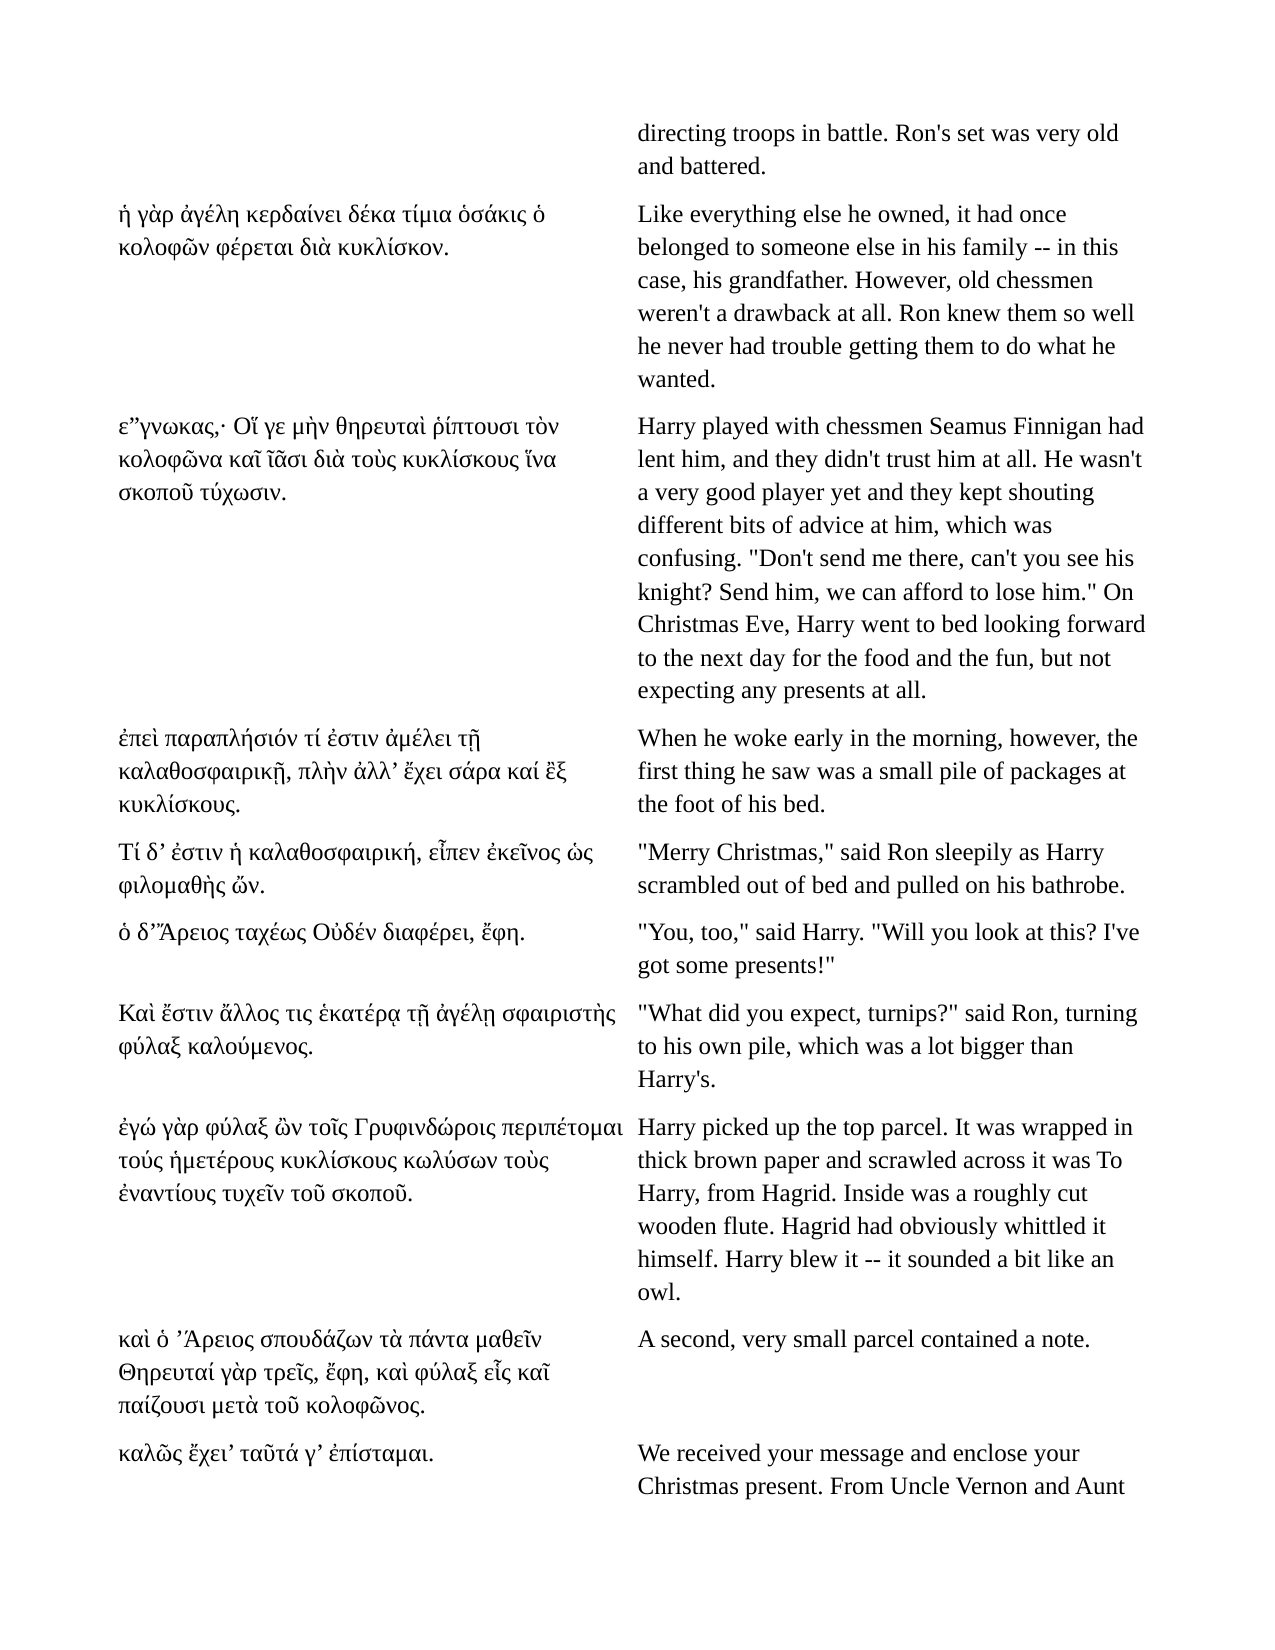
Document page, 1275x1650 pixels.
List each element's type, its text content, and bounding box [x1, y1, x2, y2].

table_cell We received your message and enclose your Christmas present. From Uncle Vernon and Aunt [638, 1438, 1157, 1500]
table_cell "Merry Christmas," said Ron sleepily as Harry scrambled out of bed and pulled on his bathrobe. [638, 837, 1157, 917]
table_cell Harry played with chessmen Seamus Finnigan had lent him, and they didn't trust him at all. He wasn't a very good player yet and they kept shouting different bits of advice at him, which was confusing. "Don't send me there, can't you see his knight? Send him, we can afford to lose him." On Christmas Eve, Harry went to bed looking forward to the next day for the food and the fun, but not expecting any presents at all. [638, 411, 1157, 723]
table_cell ὁ δ’Ἄρειος ταχέως Οὐδέν διαφέρει, ἔφη. [118, 918, 637, 998]
table_cell Τί δ’ ἐστιν ἡ καλαθοσφαιρική, εἶπεν ἐκεῖνος ὡς φιλομαθὴς ὤν. [118, 837, 637, 917]
table_cell When he woke early in the morning, however, the first thing he saw was a small pile of packages at the foot of his bed. [638, 723, 1157, 837]
table_cell [118, 118, 637, 199]
table_cell καλῶς ἔχει’ ταῦτά γ’ ἐπίσταμαι. [118, 1438, 637, 1500]
table_cell "You, too," said Harry. "Will you look at this? I've got some presents!" [638, 918, 1157, 998]
table_cell ἐπεὶ παραπλήσιόν τί ἐστιν ἀμέλει τῇ καλαθοσφαιρικῇ, πλὴν ἀλλ’ ἔχει σάρα καί ἒξ κυκλίσκους. [118, 723, 637, 837]
table_cell Καὶ ἔστιν ἄλλος τις ἑκατέρᾳ τῇ ἀγέλῃ σφαιριστὴς φύλαξ καλούμενος. [118, 998, 637, 1112]
table_cell Like everything else he owned, it had once belonged to someone else in his family -- in this case, his grandfather. However, old chessmen weren't a drawback at all. Ron knew them so well he never had trouble getting them to do what he wanted. [638, 199, 1157, 411]
table_cell καὶ ὁ ’Άρειος σπουδάζων τὰ πάντα μαθεῖν Θηρευταί γὰρ τρεῖς, ἔφη, καὶ φύλαξ εἷς καῖ παίζουσι μετὰ τοῦ κολοφῶνος. [118, 1325, 637, 1438]
table_cell A second, very small parcel contained a note. [638, 1325, 1157, 1438]
table_cell ε”γνωκας,· Οἵ γε μὴν θηρευταὶ ῥίπτουσι τὸν κολοφῶνα καῖ ῖᾶσι διὰ τοὺς κυκλίσκους ἵνα σκοποῦ τύχωσιν. [118, 411, 637, 723]
table_cell "What did you expect, turnips?" said Ron, turning to his own pile, which was a lot bigger than Harry's. [638, 998, 1157, 1112]
table_cell ἡ γὰρ ἀγέλη κερδαίνει δέκα τίμια ὁσάκις ὁ κολοφῶν φέρεται διὰ κυκλίσκον. [118, 199, 637, 411]
table_cell ἐγώ γὰρ φύλαξ ὢν τοῖς Γρυφινδώροις περιπέτομαι τούς ἡμετέρους κυκλίσκους κωλύσων τοὺς ἐναντίους τυχεῖν τοῦ σκοποῦ. [118, 1112, 637, 1324]
table_cell Harry picked up the top parcel. It was wrapped in thick brown paper and scrawled across it was To Harry, from Hagrid. Inside was a roughly cut wooden flute. Hagrid had obviously whittled it himself. Harry blew it -- it sounded a bit like an owl. [638, 1112, 1157, 1324]
table_cell directing troops in battle. Ron's set was very old and battered. [638, 118, 1157, 199]
